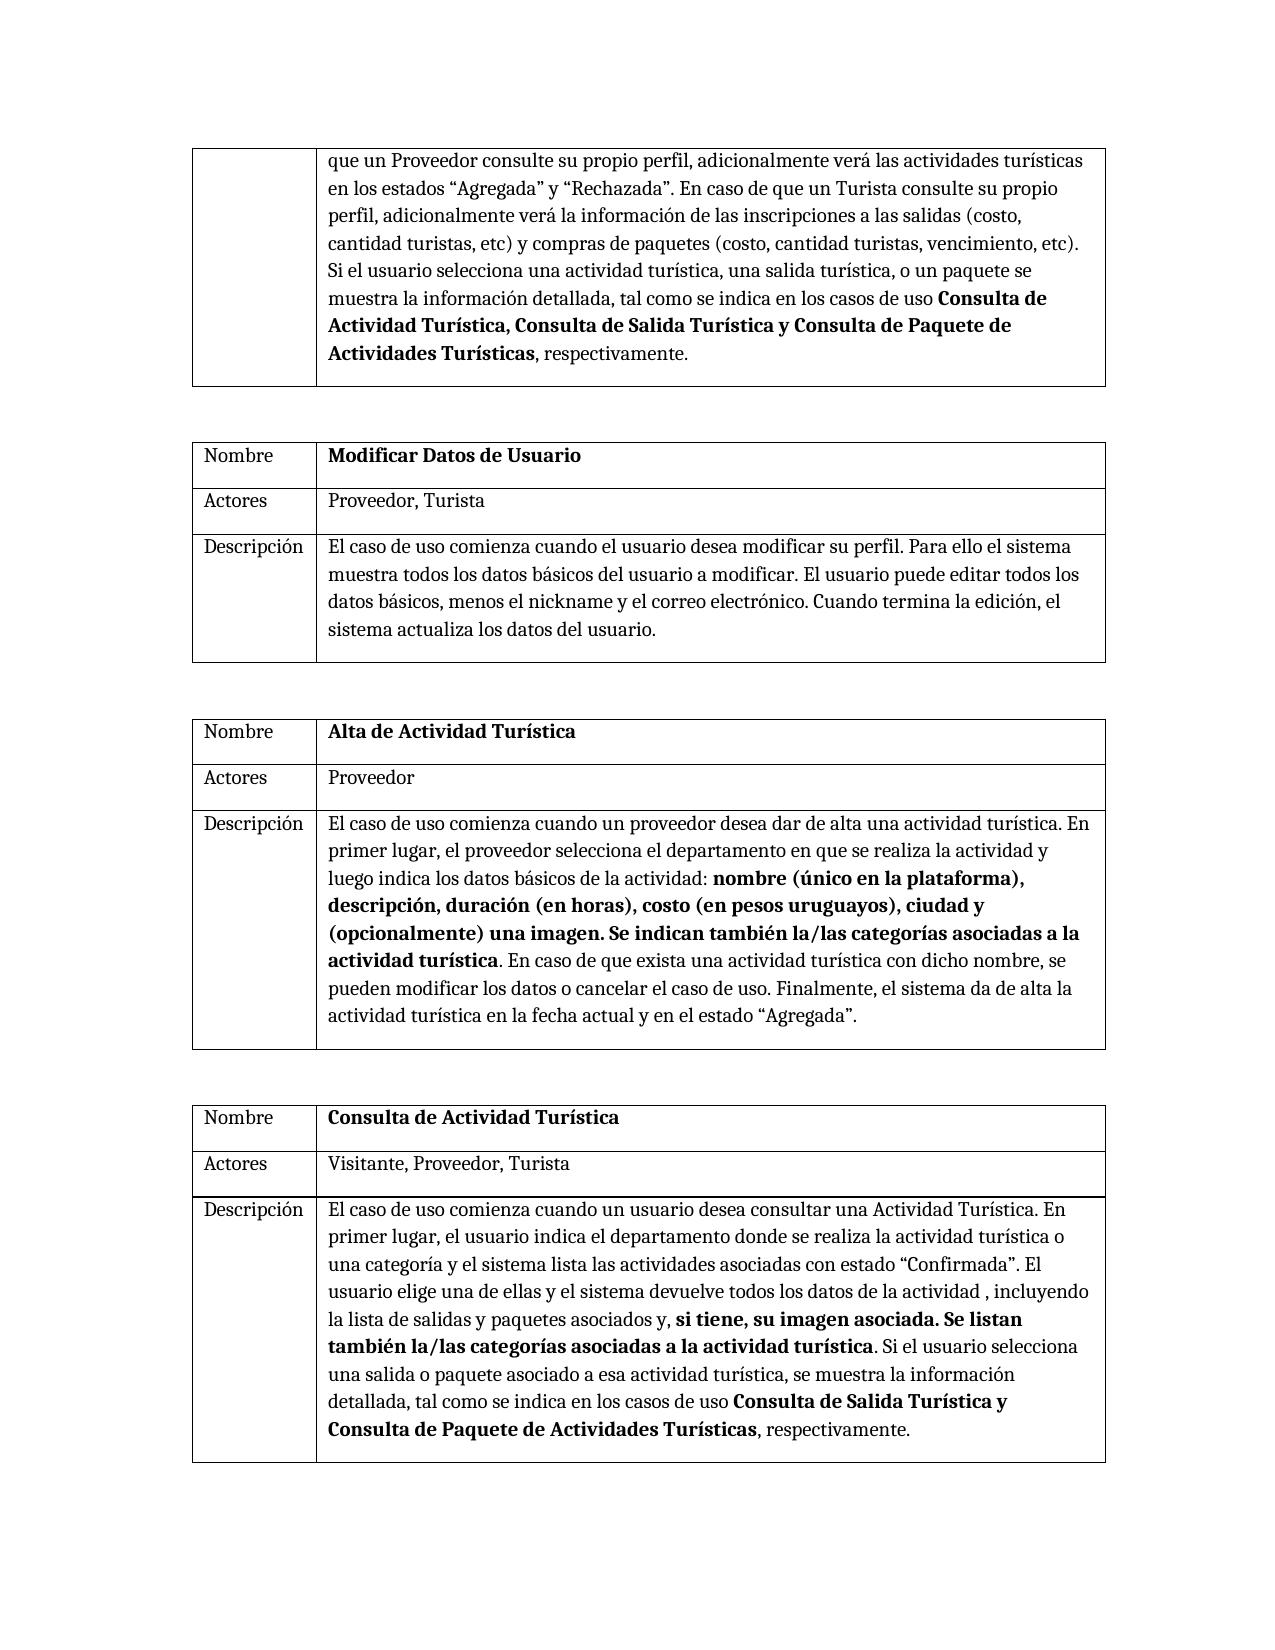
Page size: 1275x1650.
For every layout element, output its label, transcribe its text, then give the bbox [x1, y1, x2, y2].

table_cell Proveedor, Turista [317, 489, 1105, 534]
table_cell Actores [193, 765, 316, 810]
table_cell Proveedor [317, 765, 1105, 810]
table_header Nombre [193, 720, 316, 764]
table_cell Actores [193, 489, 316, 534]
table_cell que un Proveedor consulte su propio perfil, adicionalmente verá las actividades turísticas en los estados “Agregada” y “Rechazada”. En caso de que un Turista consulte su propio perfil, adicionalmente verá la información de las inscripciones a las salidas (costo, cantidad turistas, etc) y compras de paquetes (costo, cantidad turistas, vencimiento, etc). Si el usuario selecciona una actividad turística, una salida turística, o un paquete se muestra la información detallada, tal como se indica en los casos de uso Consulta de Actividad Turística, Consulta de Salida Turística y Consulta de Paquete de Actividades Turísticas, respectivamente. [317, 149, 1105, 386]
table_cell Visitante, Proveedor, Turista [317, 1152, 1105, 1196]
table_header Nombre [193, 443, 316, 488]
table_cell El caso de uso comienza cuando el usuario desea modificar su perfil. Para ello el sistema muestra todos los datos básicos del usuario a modificar. El usuario puede editar todos los datos básicos, menos el nickname y el correo electrónico. Cuando termina la edición, el sistema actualiza los datos del usuario. [317, 535, 1105, 662]
table_header Nombre [193, 1106, 316, 1151]
table_cell El caso de uso comienza cuando un usuario desea consultar una Actividad Turística. En primer lugar, el usuario indica el departamento donde se realiza la actividad turística o una categoría y el sistema lista las actividades asociadas con estado “Confirmada”. El usuario elige una de ellas y el sistema devuelve todos los datos de la actividad , incluyendo la lista de salidas y paquetes asociados y, si tiene, su imagen asociada. Se listan también la/las categorías asociadas a la actividad turística. Si el usuario selecciona una salida o paquete asociado a esa actividad turística, se muestra la información detallada, tal como se indica en los casos de uso Consulta de Salida Turística y Consulta de Paquete de Actividades Turísticas, respectivamente. [317, 1198, 1105, 1462]
table_cell El caso de uso comienza cuando un proveedor desea dar de alta una actividad turística. En primer lugar, el proveedor selecciona el departamento en que se realiza la actividad y luego indica los datos básicos de la actividad: nombre (único en la plataforma), descripción, duración (en horas), costo (en pesos uruguayos), ciudad y (opcionalmente) una imagen. Se indican también la/las categorías asociadas a la actividad turística. En caso de que exista una actividad turística con dicho nombre, se pueden modificar los datos o cancelar el caso de uso. Finalmente, el sistema da de alta la actividad turística en la fecha actual y en el estado “Agregada”. [317, 811, 1105, 1048]
table_cell Actores [193, 1152, 316, 1196]
table_cell Descripción [193, 1198, 316, 1462]
table_header Alta de Actividad Turística [317, 720, 1105, 764]
table_header Modificar Datos de Usuario [317, 443, 1105, 488]
table_cell Descripción [193, 535, 316, 662]
table_cell Descripción [193, 811, 316, 1048]
table_header Consulta de Actividad Turística [317, 1106, 1105, 1151]
table_cell [193, 149, 316, 386]
